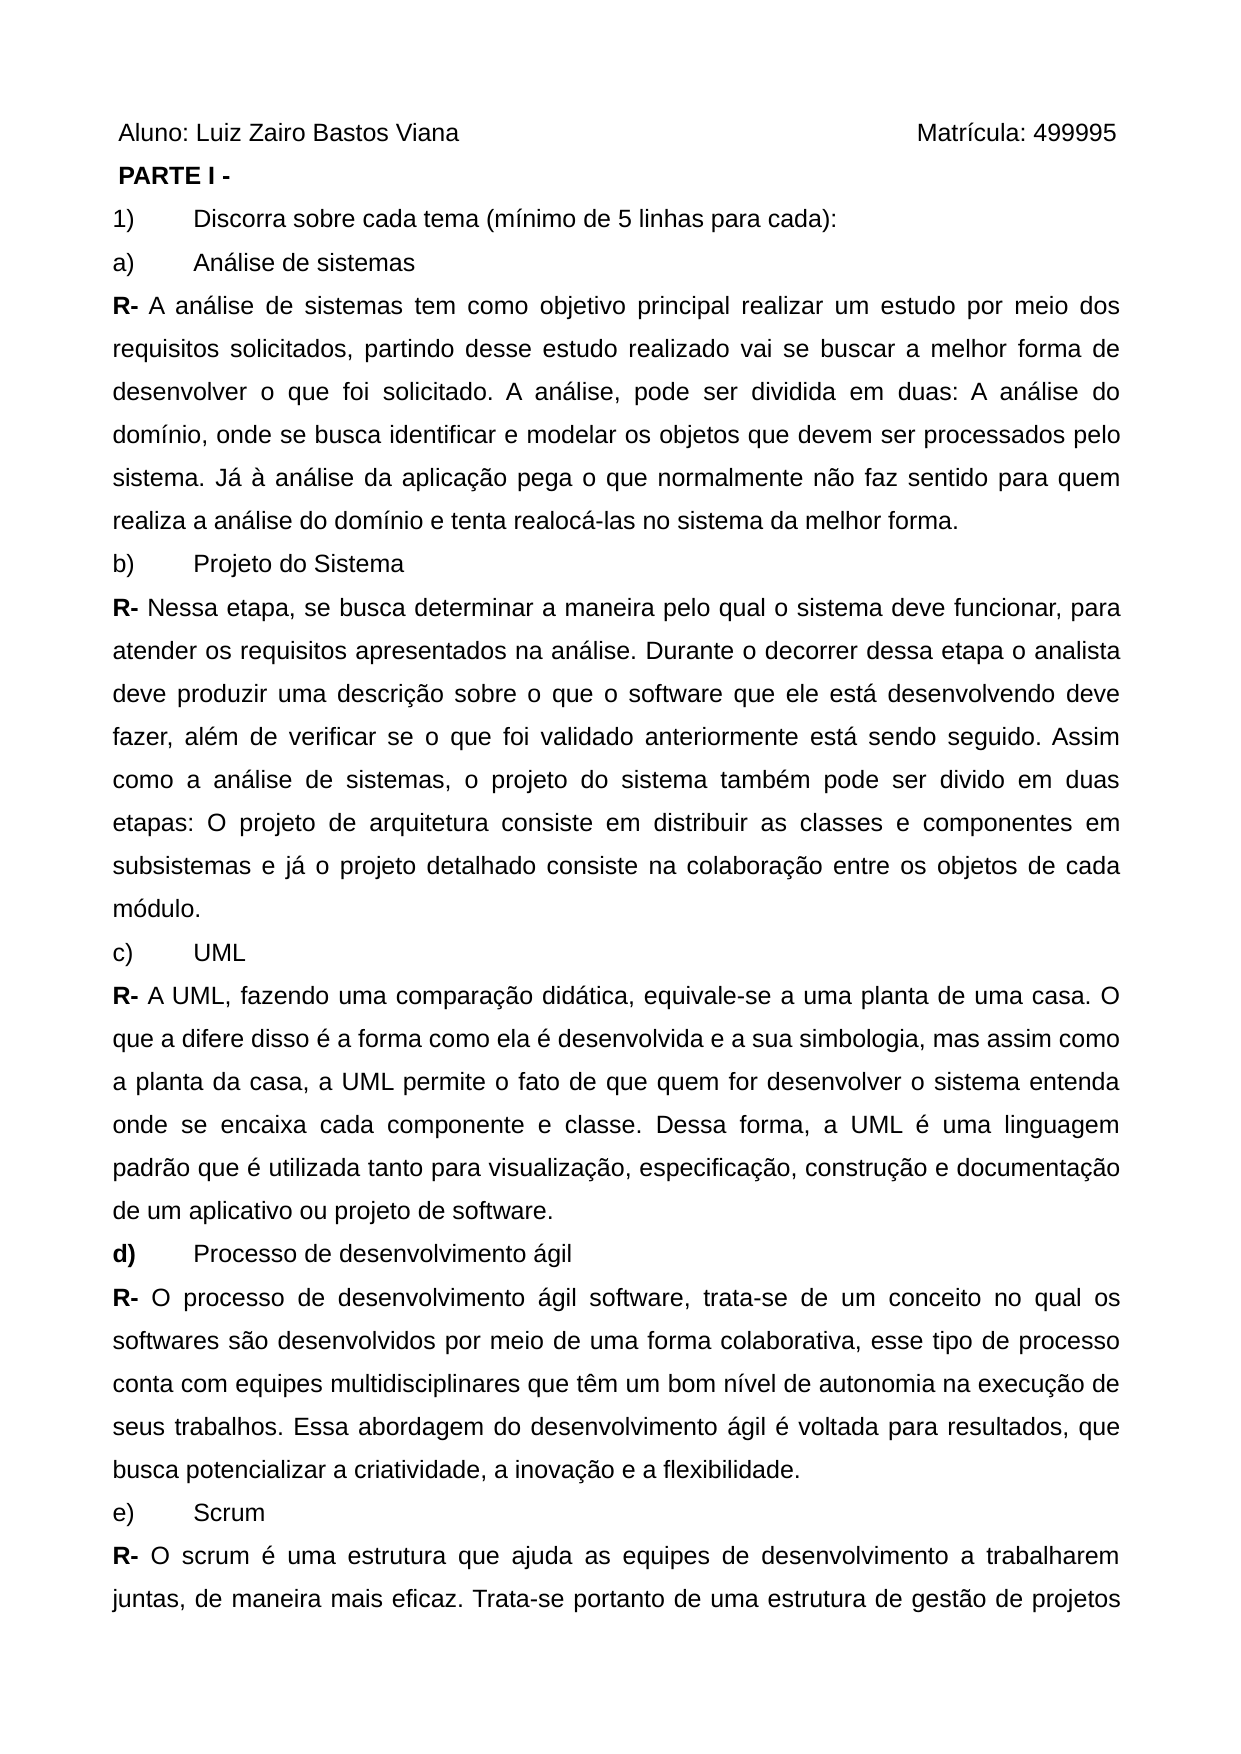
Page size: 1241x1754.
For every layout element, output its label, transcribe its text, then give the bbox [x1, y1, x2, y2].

list Projeto do Sistema [112, 549, 1122, 578]
list Scrum [112, 1498, 1122, 1527]
list R- O scrum é uma estrutura que ajuda as equipes de desenvolvimento a trabalharem juntas, de maneira mais eficaz. Trata-se portanto de uma estrutura de gestão de projetos [112, 1541, 1122, 1613]
text Aluno: Luiz Zairo Bastos Viana Matrícula: 499995 [118, 118, 1122, 147]
list R- A UML, fazendo uma comparação didática, equivale-se a uma planta de uma casa. O que a difere disso é a forma como ela é desenvolvida e a sua simbologia, mas assim como a planta da casa, a UML permite o fato de que quem for desenvolver o sistema entenda onde se encaixa cada componente e classe. Dessa forma, a UML é uma linguagem padrão que é utilizada tanto para visualização, especificação, construção e documentação de um aplicativo ou projeto de software. [112, 981, 1122, 1225]
list Processo de desenvolvimento ágil [112, 1239, 1122, 1268]
list R- O processo de desenvolvimento ágil software, trata-se de um conceito no qual os softwares são desenvolvidos por meio de uma forma colaborativa, esse tipo de processo conta com equipes multidisciplinares que têm um bom nível de autonomia na execução de seus trabalhos. Essa abordagem do desenvolvimento ágil é voltada para resultados, que busca potencializar a criatividade, a inovação e a flexibilidade. [112, 1282, 1122, 1484]
text PARTE I - [118, 161, 1122, 190]
list R- Nessa etapa, se busca determinar a maneira pelo qual o sistema deve funcionar, para atender os requisitos apresentados na análise. Durante o decorrer dessa etapa o analista deve produzir uma descrição sobre o que o software que ele está desenvolvendo deve fazer, além de verificar se o que foi validado anteriormente está sendo seguido. Assim como a análise de sistemas, o projeto do sistema também pode ser divido em duas etapas: O projeto de arquitetura consiste em distribuir as classes e componentes em subsistemas e já o projeto detalhado consiste na colaboração entre os objetos de cada módulo. [112, 592, 1122, 923]
list Análise de sistemas [112, 247, 1122, 276]
list UML [112, 937, 1122, 966]
list R- A análise de sistemas tem como objetivo principal realizar um estudo por meio dos requisitos solicitados, partindo desse estudo realizado vai se buscar a melhor forma de desenvolver o que foi solicitado. A análise, pode ser dividida em duas: A análise do domínio, onde se busca identificar e modelar os objetos que devem ser processados pelo sistema. Já à análise da aplicação pega o que normalmente não faz sentido para quem realiza a análise do domínio e tenta realocá-las no sistema da melhor forma. [112, 291, 1122, 535]
list Discorra sobre cada tema (mínimo de 5 linhas para cada): [112, 204, 1122, 233]
